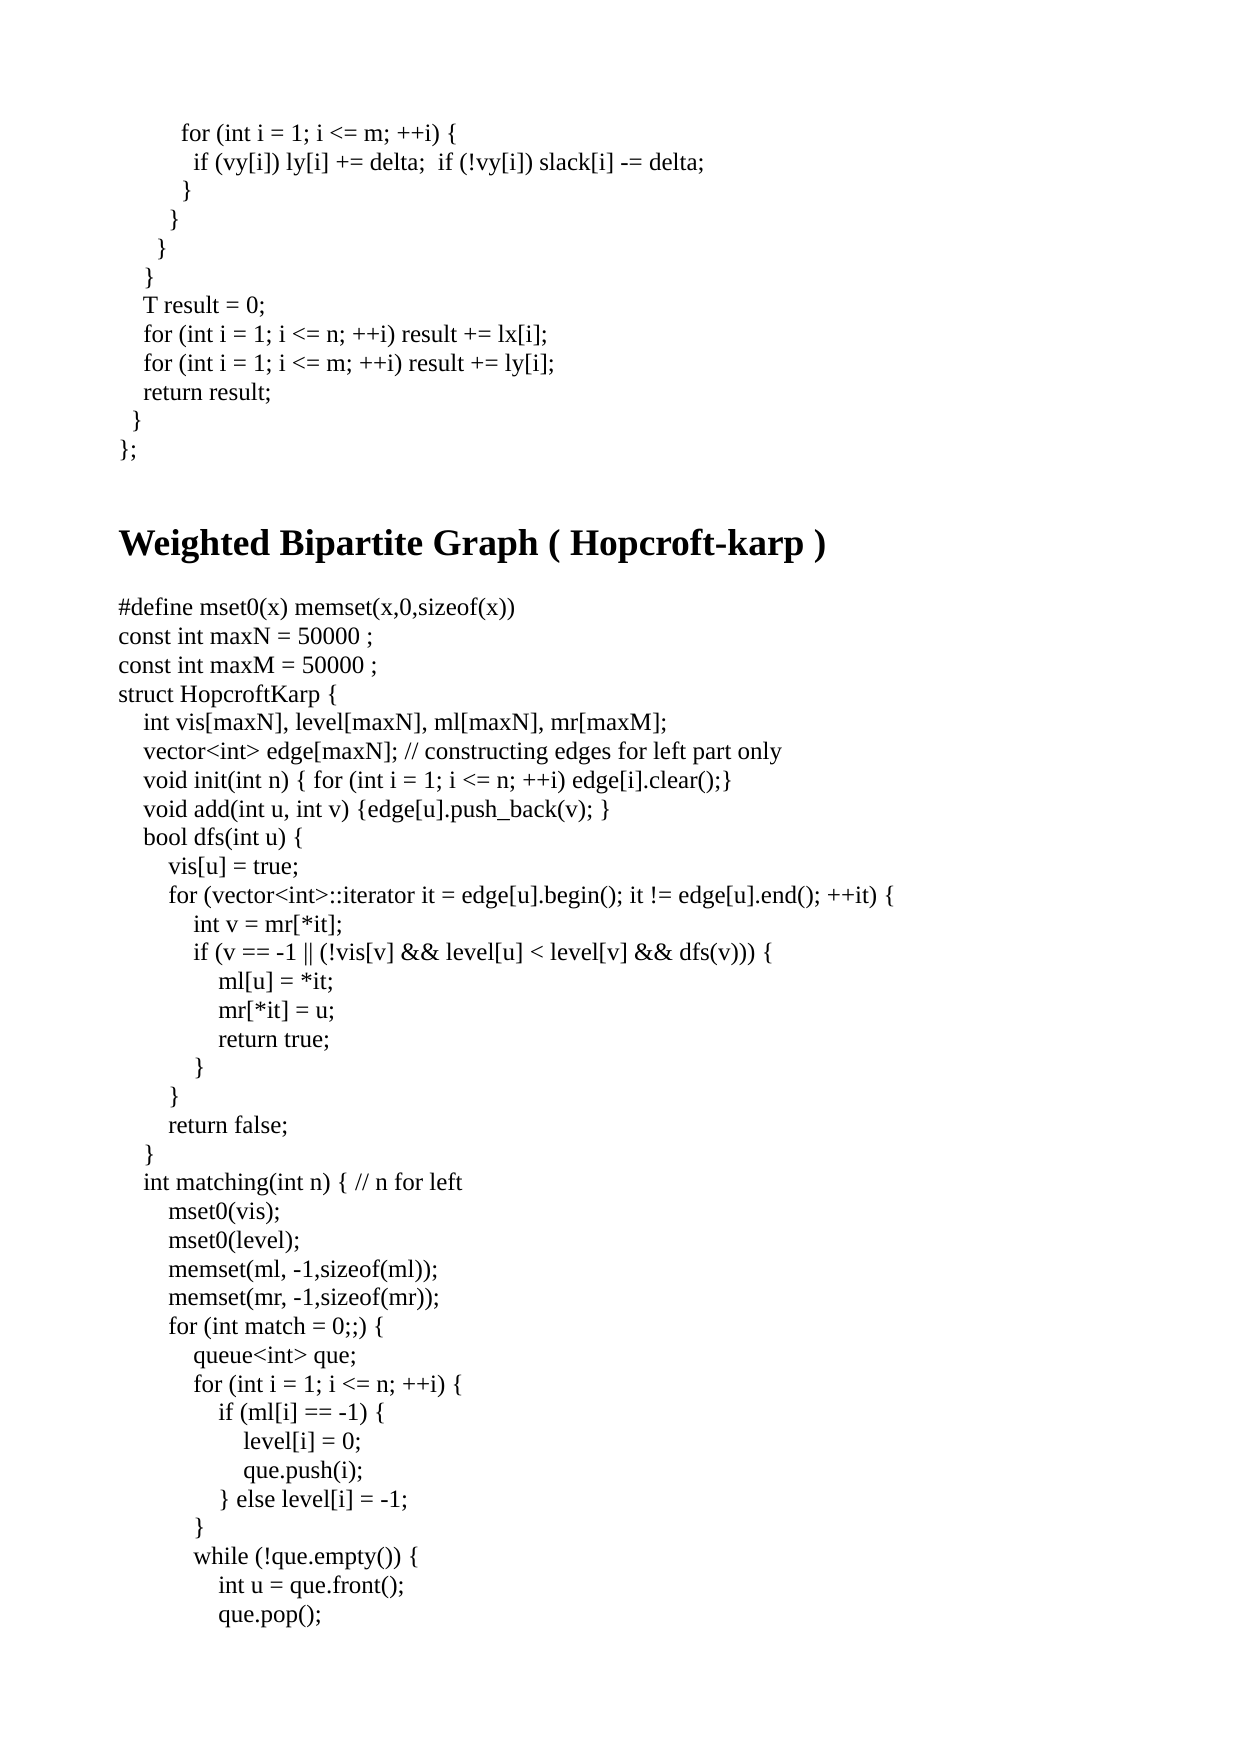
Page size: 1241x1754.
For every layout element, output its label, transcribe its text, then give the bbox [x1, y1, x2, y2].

text } [118, 176, 1122, 204]
text for (int i = 1; i <= n; ++i) result += lx[i]; [118, 319, 1122, 348]
text int vis[maxN], level[maxN], ml[maxN], mr[maxM]; [118, 707, 1122, 736]
text return false; [118, 1110, 1122, 1139]
text void add(int u, int v) {edge[u].push_back(v); } [118, 794, 1122, 822]
text queue<int> que; [118, 1340, 1122, 1369]
text que.push(i); [118, 1455, 1122, 1484]
text int matching(int n) { // n for left [118, 1167, 1122, 1196]
text #define mset0(x) memset(x,0,sizeof(x)) [118, 592, 1122, 621]
text if (ml[i] == -1) { [118, 1397, 1122, 1426]
text mset0(vis); [118, 1196, 1122, 1225]
text return result; [118, 377, 1122, 406]
text T result = 0; [118, 291, 1122, 319]
text } [118, 1081, 1122, 1110]
text vector<int> edge[maxN]; // constructing edges for left part only [118, 736, 1122, 765]
text } [118, 1139, 1122, 1167]
text int u = que.front(); [118, 1570, 1122, 1599]
text ml[u] = *it; [118, 966, 1122, 995]
text memset(ml, -1,sizeof(ml)); [118, 1254, 1122, 1282]
text } [118, 1052, 1122, 1081]
text if (vy[i]) ly[i] += delta; if (!vy[i]) slack[i] -= delta; [118, 147, 1122, 176]
text } else level[i] = -1; [118, 1484, 1122, 1512]
text level[i] = 0; [118, 1426, 1122, 1455]
text } [118, 233, 1122, 262]
text que.pop(); [118, 1599, 1122, 1627]
text } [118, 406, 1122, 434]
text mr[*it] = u; [118, 995, 1122, 1024]
text } [118, 204, 1122, 233]
text for (int i = 1; i <= m; ++i) { [118, 118, 1122, 147]
text return true; [118, 1024, 1122, 1052]
text vis[u] = true; [118, 851, 1122, 880]
text mset0(level); [118, 1225, 1122, 1254]
text for (int match = 0;;) { [118, 1311, 1122, 1340]
text while (!que.empty()) { [118, 1541, 1122, 1570]
text int v = mr[*it]; [118, 909, 1122, 937]
text } [118, 1512, 1122, 1541]
text } [118, 262, 1122, 291]
text bool dfs(int u) { [118, 822, 1122, 851]
text void init(int n) { for (int i = 1; i <= n; ++i) edge[i].clear();} [118, 765, 1122, 794]
text for (int i = 1; i <= m; ++i) result += ly[i]; [118, 348, 1122, 377]
text const int maxM = 50000 ; [118, 650, 1122, 679]
text const int maxN = 50000 ; [118, 621, 1122, 650]
text for (vector<int>::iterator it = edge[u].begin(); it != edge[u].end(); ++it) { [118, 880, 1122, 909]
text Weighted Bipartite Graph ( Hopcroft-karp ) [118, 521, 1122, 564]
text struct HopcroftKarp { [118, 679, 1122, 707]
text if (v == -1 || (!vis[v] && level[u] < level[v] && dfs(v))) { [118, 937, 1122, 966]
text for (int i = 1; i <= n; ++i) { [118, 1369, 1122, 1397]
text }; [118, 434, 1122, 463]
text memset(mr, -1,sizeof(mr)); [118, 1282, 1122, 1311]
